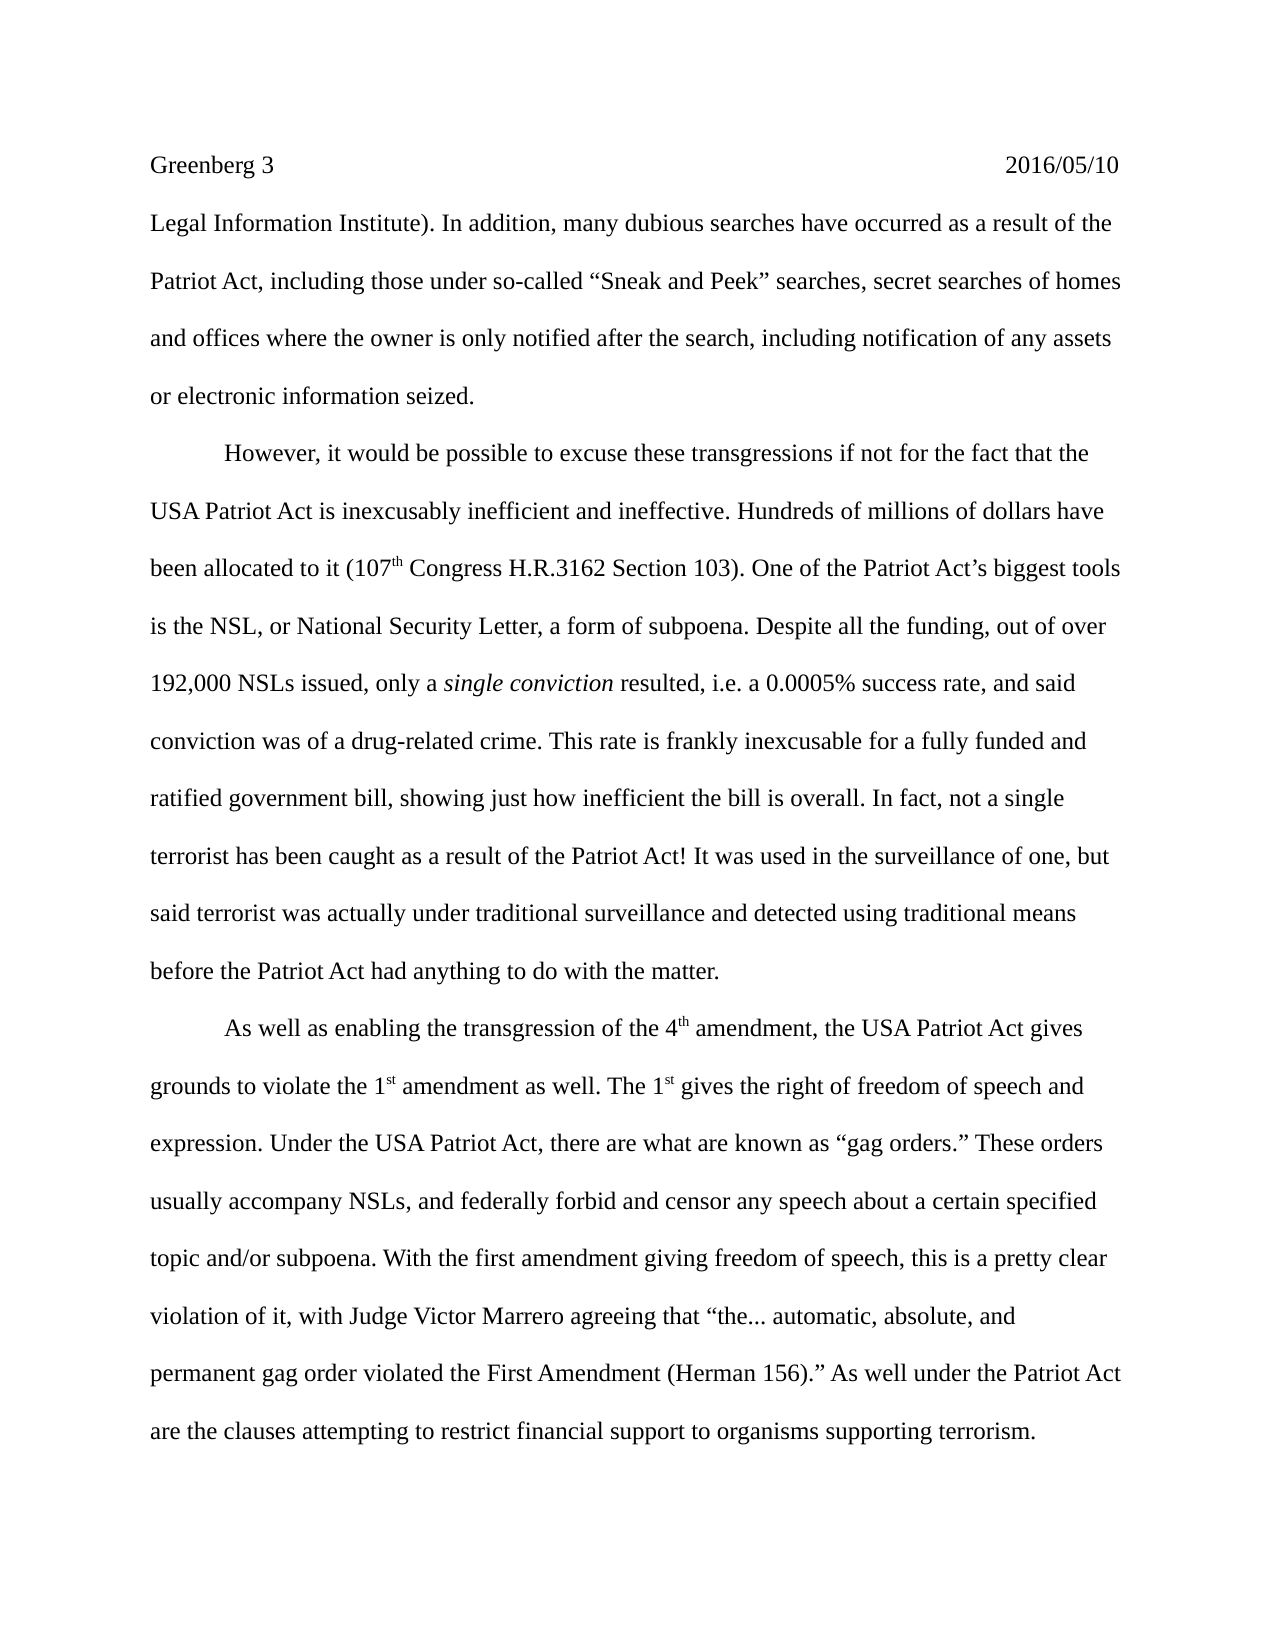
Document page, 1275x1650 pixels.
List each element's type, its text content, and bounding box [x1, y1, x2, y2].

text However, it would be possible to excuse these transgressions if not for the fact that the USA Patriot Act is inexcusably inefficient and ineffective. Hundreds of millions of dollars have been allocated to it (107th Congress H.R.3162 Section 103). One of the Patriot Act’s biggest tools is the NSL, or National Security Letter, a form of subpoena. Despite all the funding, out of over 192,000 NSLs issued, only a single conviction resulted, i.e. a 0.0005% success rate, and said conviction was of a drug-related crime. This rate is frankly inexcusable for a fully funded and ratified government bill, showing just how inefficient the bill is overall. In fact, not a single terrorist has been caught as a result of the Patriot Act! It was used in the surveillance of one, but said terrorist was actually under traditional surveillance and detected using traditional means before the Patriot Act had anything to do with the matter. [150, 438, 1125, 984]
text Legal Information Institute). In addition, many dubious searches have occurred as a result of the Patriot Act, including those under so-called “Sneak and Peek” searches, secret searches of homes and offices where the owner is only notified after the search, including notification of any assets or electronic information seized. [150, 208, 1125, 409]
text As well as enabling the transgression of the 4th amendment, the USA Patriot Act gives grounds to violate the 1st amendment as well. The 1st gives the right of freedom of speech and expression. Under the USA Patriot Act, there are what are known as “gag orders.” These orders usually accompany NSLs, and federally forbid and censor any speech about a certain specified topic and/or subpoena. With the first amendment giving freedom of speech, this is a pretty clear violation of it, with Judge Victor Marrero agreeing that “the... automatic, absolute, and permanent gag order violated the First Amendment (Herman 156).” As well under the Patriot Act are the clauses attempting to restrict financial support to organisms supporting terrorism. [150, 1013, 1125, 1444]
